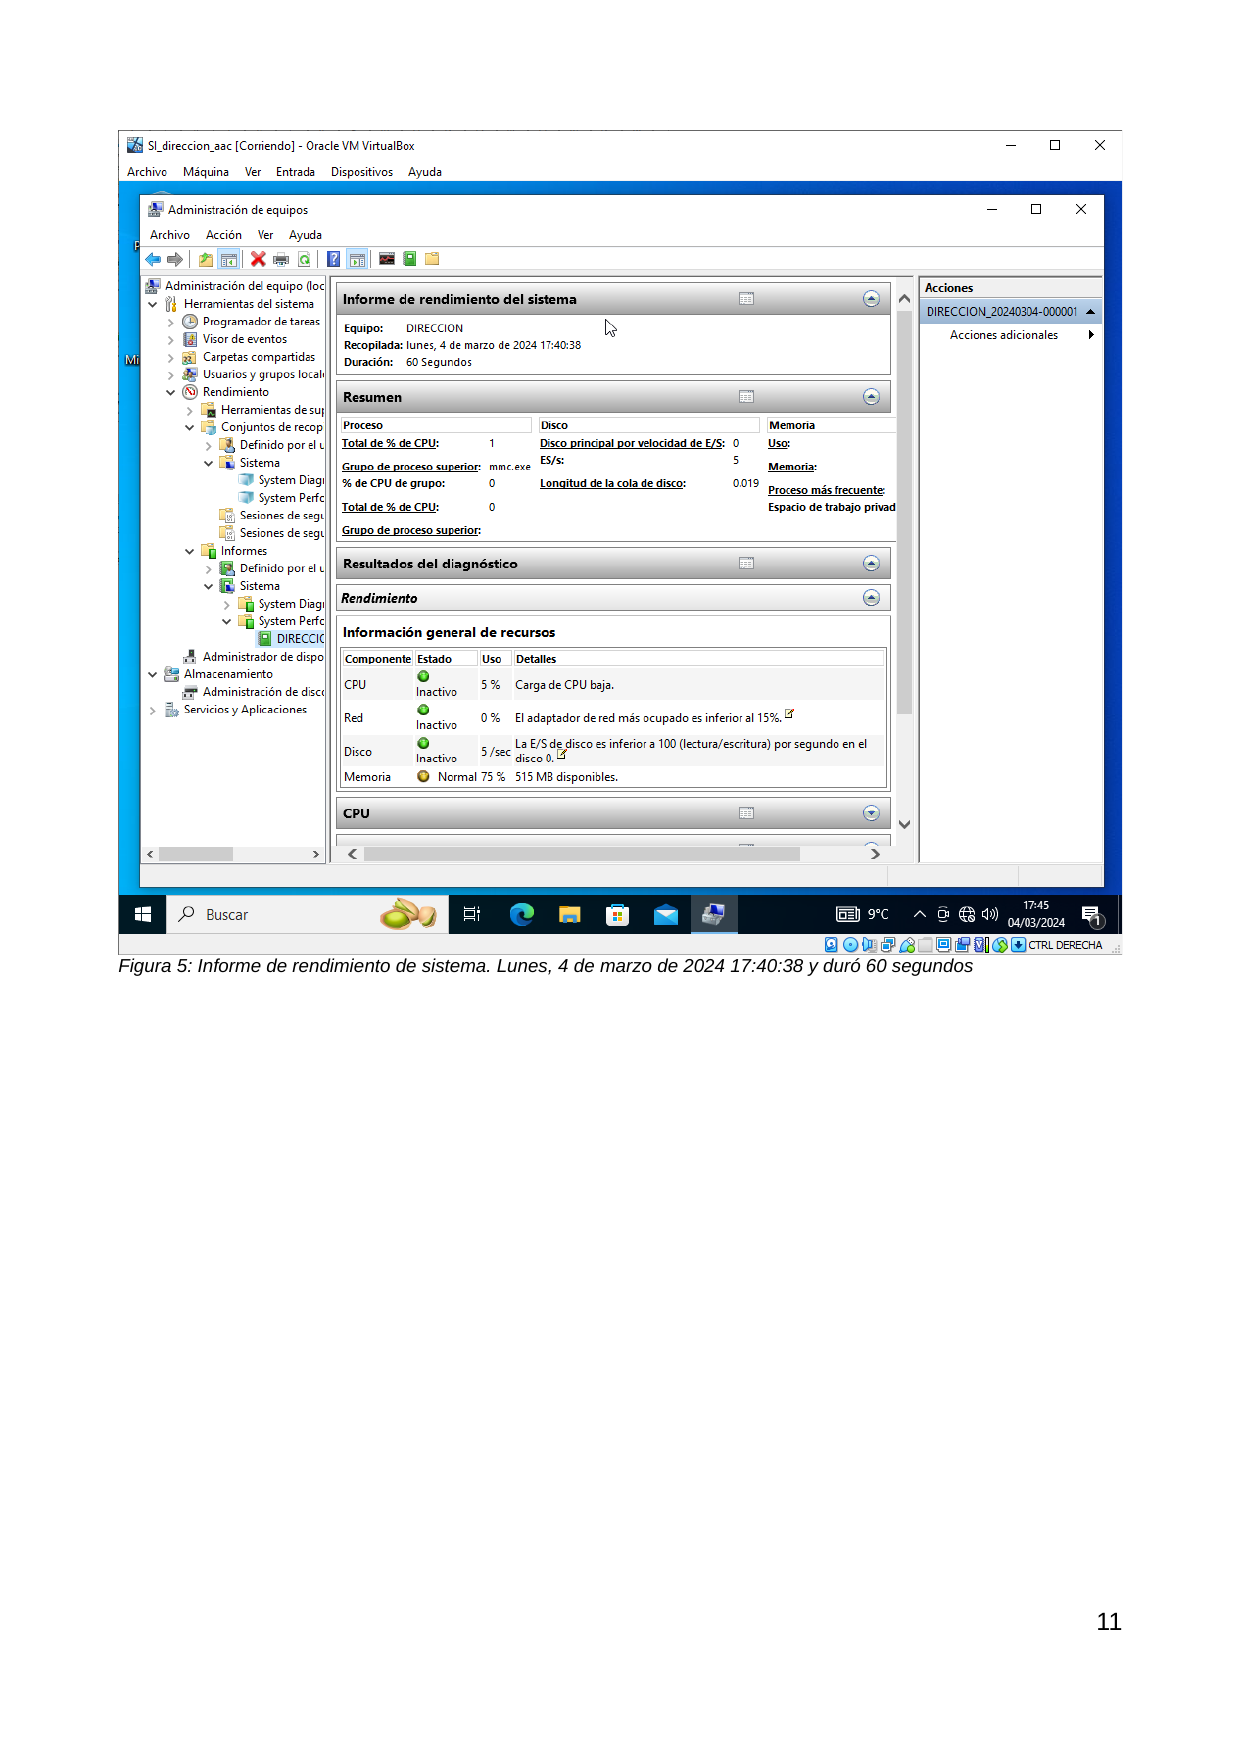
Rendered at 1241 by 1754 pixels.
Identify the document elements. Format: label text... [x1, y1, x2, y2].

text Figura 5: Informe de rendimiento de sistema. Lunes, 4 de marzo de 2024 17:40:38 y duró 60 segundos [118, 955, 1122, 976]
picture [118, 130, 1123, 955]
